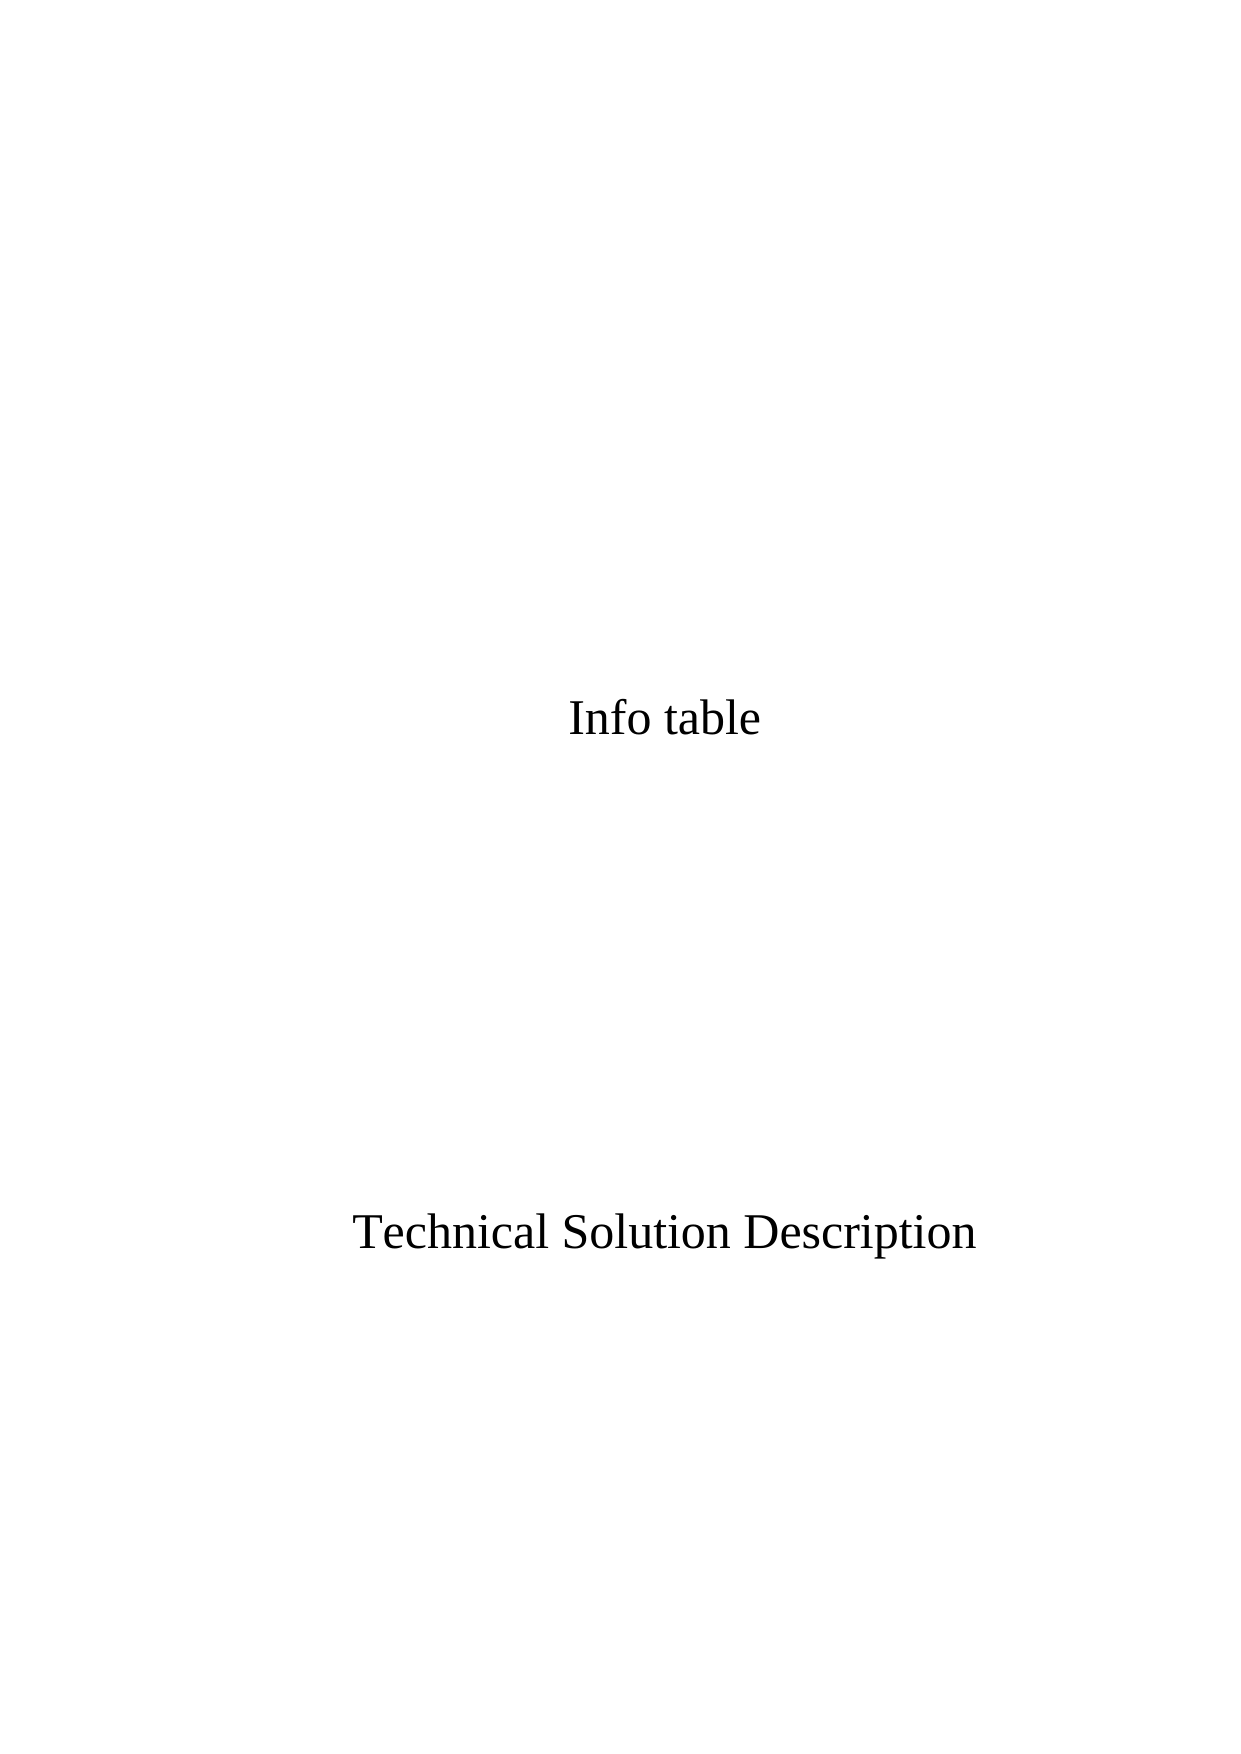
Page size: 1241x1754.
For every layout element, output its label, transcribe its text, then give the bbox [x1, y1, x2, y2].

text Technical Solution Description [177, 1202, 1152, 1260]
text Info table [177, 688, 1152, 745]
